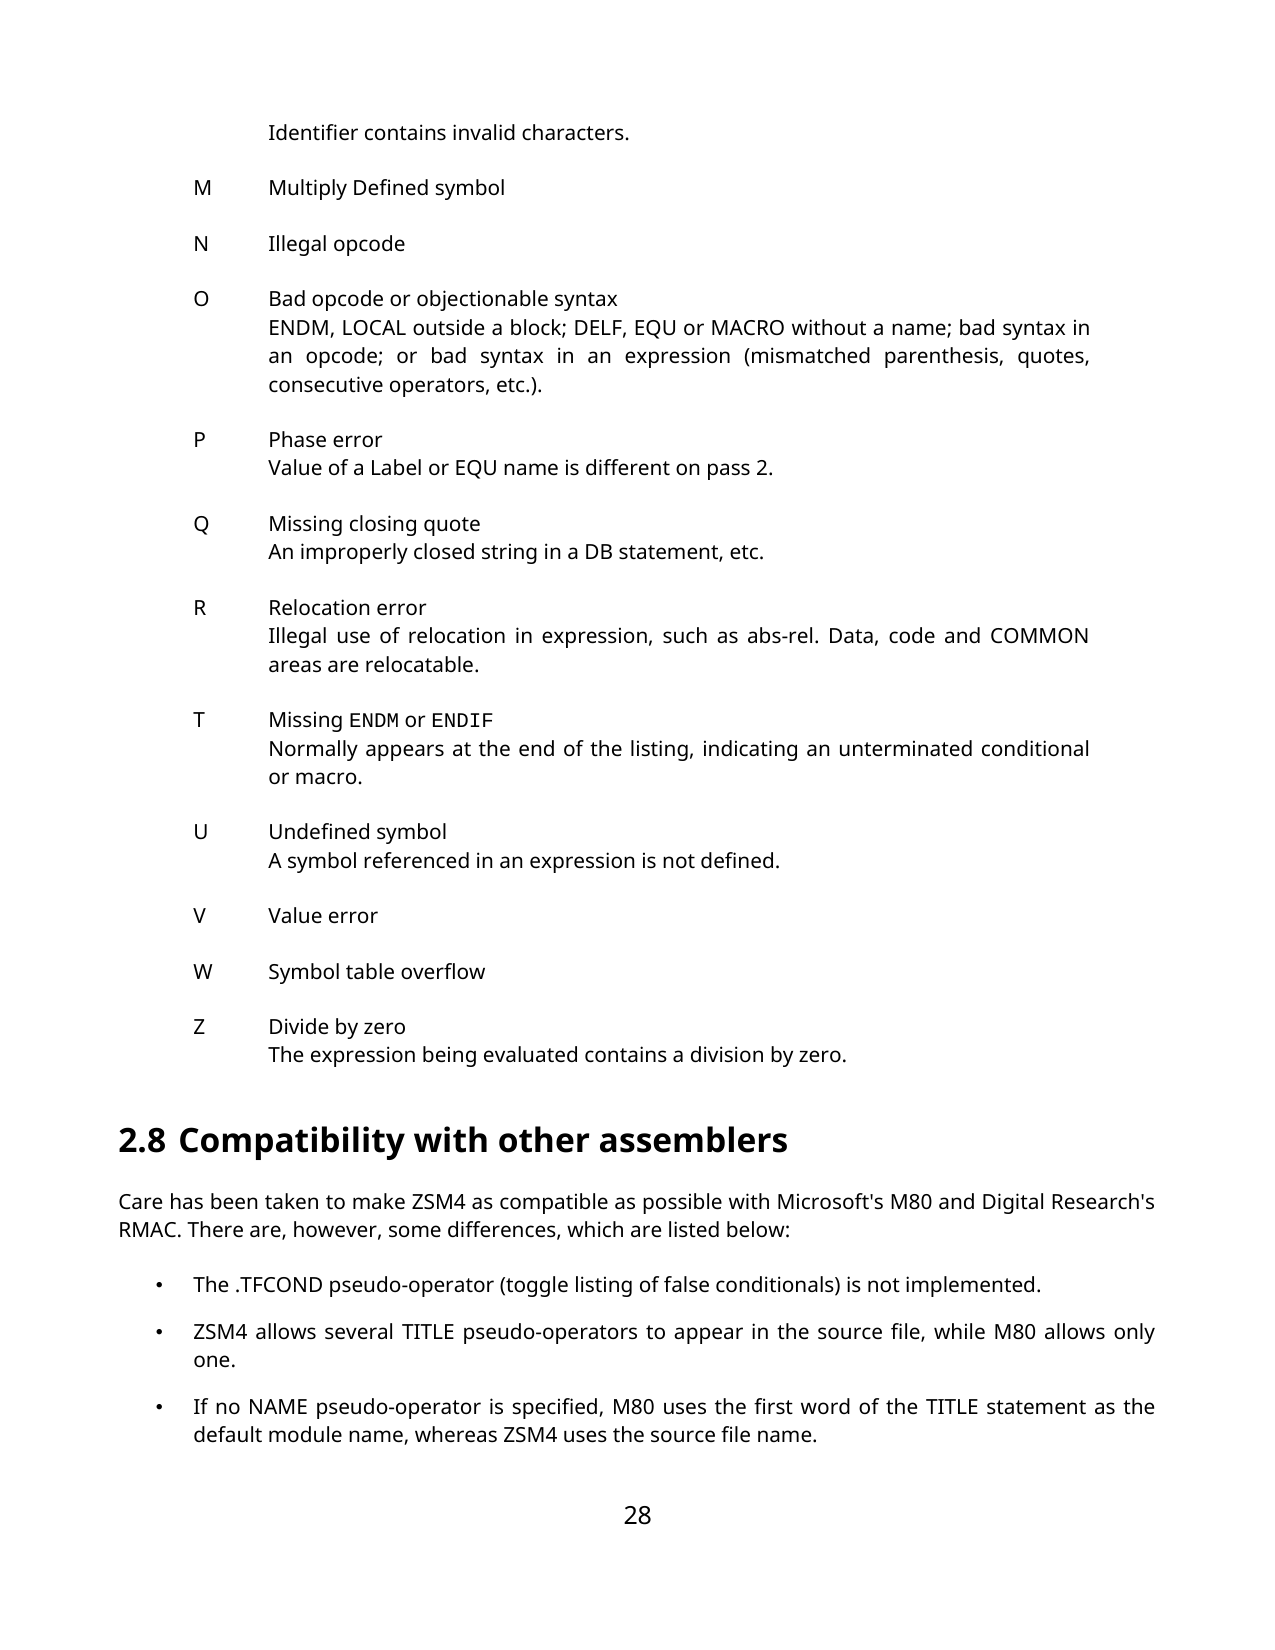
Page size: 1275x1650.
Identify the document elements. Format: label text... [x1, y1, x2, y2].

list ZSM4 allows several TITLE pseudo-operators to appear in the source file, while M80 allows only one. [156, 1317, 1157, 1374]
text R Relocation error Illegal use of relocation in expression, such as abs-rel. Data, code and COMMON areas are relocatable. [193, 593, 1091, 678]
text M Multiply Defined symbol [193, 173, 1091, 202]
text V Value error [193, 901, 1091, 930]
text U Undefined symbol A symbol referenced in an expression is not defined. [193, 817, 1091, 874]
list The .TFCOND pseudo-operator (toggle listing of false conditionals) is not implemented. [156, 1271, 1157, 1299]
text Z Divide by zero The expression being evaluated contains a division by zero. [193, 1012, 1091, 1069]
list If no NAME pseudo-operator is specified, M80 uses the first word of the TITLE statement as the default module name, whereas ZSM4 uses the source file name. [156, 1392, 1157, 1449]
text T Missing ENDM or ENDIF Normally appears at the end of the listing, indicating an unterminated conditional or macro. [193, 705, 1091, 791]
text Q Missing closing quote An improperly closed string in a DB statement, etc. [193, 509, 1091, 566]
subtitle Compatibility with other assemblers [118, 1117, 1157, 1163]
text N Illegal opcode [193, 229, 1091, 257]
text W Symbol table overflow [193, 957, 1091, 985]
text P Phase error Value of a Label or EQU name is different on pass 2. [193, 425, 1091, 482]
text O Bad opcode or objectionable syntax ENDM, LOCAL outside a block; DELF, EQU or MACRO without a name; bad syntax in an opcode; or bad syntax in an expression (mismatched parenthesis, quotes, consecutive operators, etc.). [193, 284, 1091, 398]
text Care has been taken to make ZSM4 as compatible as possible with Microsoft's M80 and Digital Research's RMAC. There are, however, some differences, which are listed below: [118, 1187, 1157, 1244]
text Identifier contains invalid characters. [193, 118, 1091, 147]
